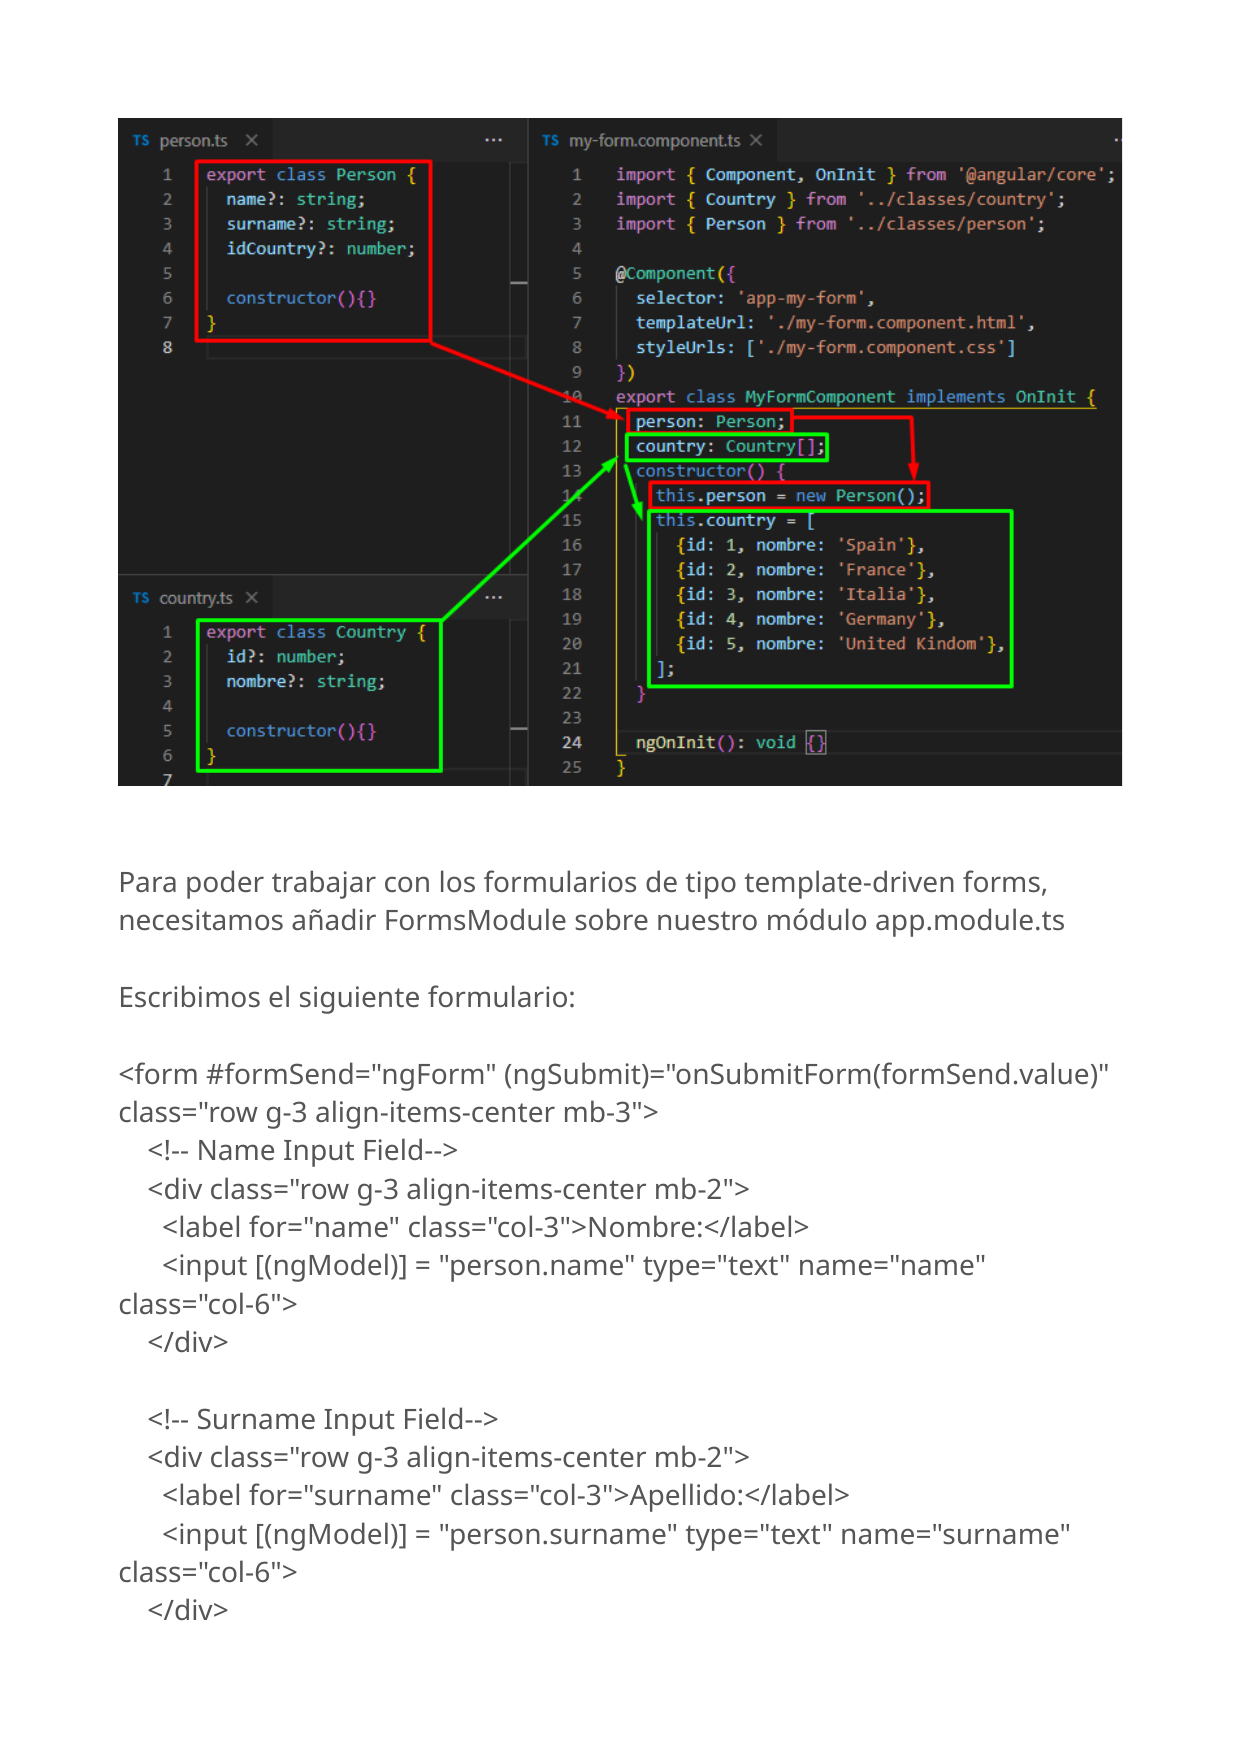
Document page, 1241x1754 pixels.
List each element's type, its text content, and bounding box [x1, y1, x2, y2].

text <div class="row g-3 align-items-center mb-2"> [118, 1437, 1122, 1476]
text <form #formSend="ngForm" (ngSubmit)="onSubmitForm(formSend.value)" class="row g-3 align-items-center mb-3"> [118, 1054, 1122, 1131]
text <div class="row g-3 align-items-center mb-2"> [118, 1169, 1122, 1207]
text <!-- Name Input Field--> [118, 1131, 1122, 1169]
text </div> [118, 1591, 1122, 1629]
text Para poder trabajar con los formularios de tipo template-driven forms, necesitamos añadir FormsModule sobre nuestro módulo app.module.ts [118, 862, 1122, 939]
picture [118, 118, 1123, 786]
text <!-- Surname Input Field--> [118, 1399, 1122, 1437]
text Escribimos el siguiente formulario: [118, 977, 1122, 1016]
text <label for="name" class="col-3">Nombre:</label> [118, 1207, 1122, 1246]
text <input [(ngModel)] = "person.name" type="text" name="name" class="col-6"> [118, 1246, 1122, 1322]
text </div> [118, 1322, 1122, 1361]
text <input [(ngModel)] = "person.surname" type="text" name="surname" class="col-6"> [118, 1514, 1122, 1591]
text <label for="surname" class="col-3">Apellido:</label> [118, 1476, 1122, 1514]
